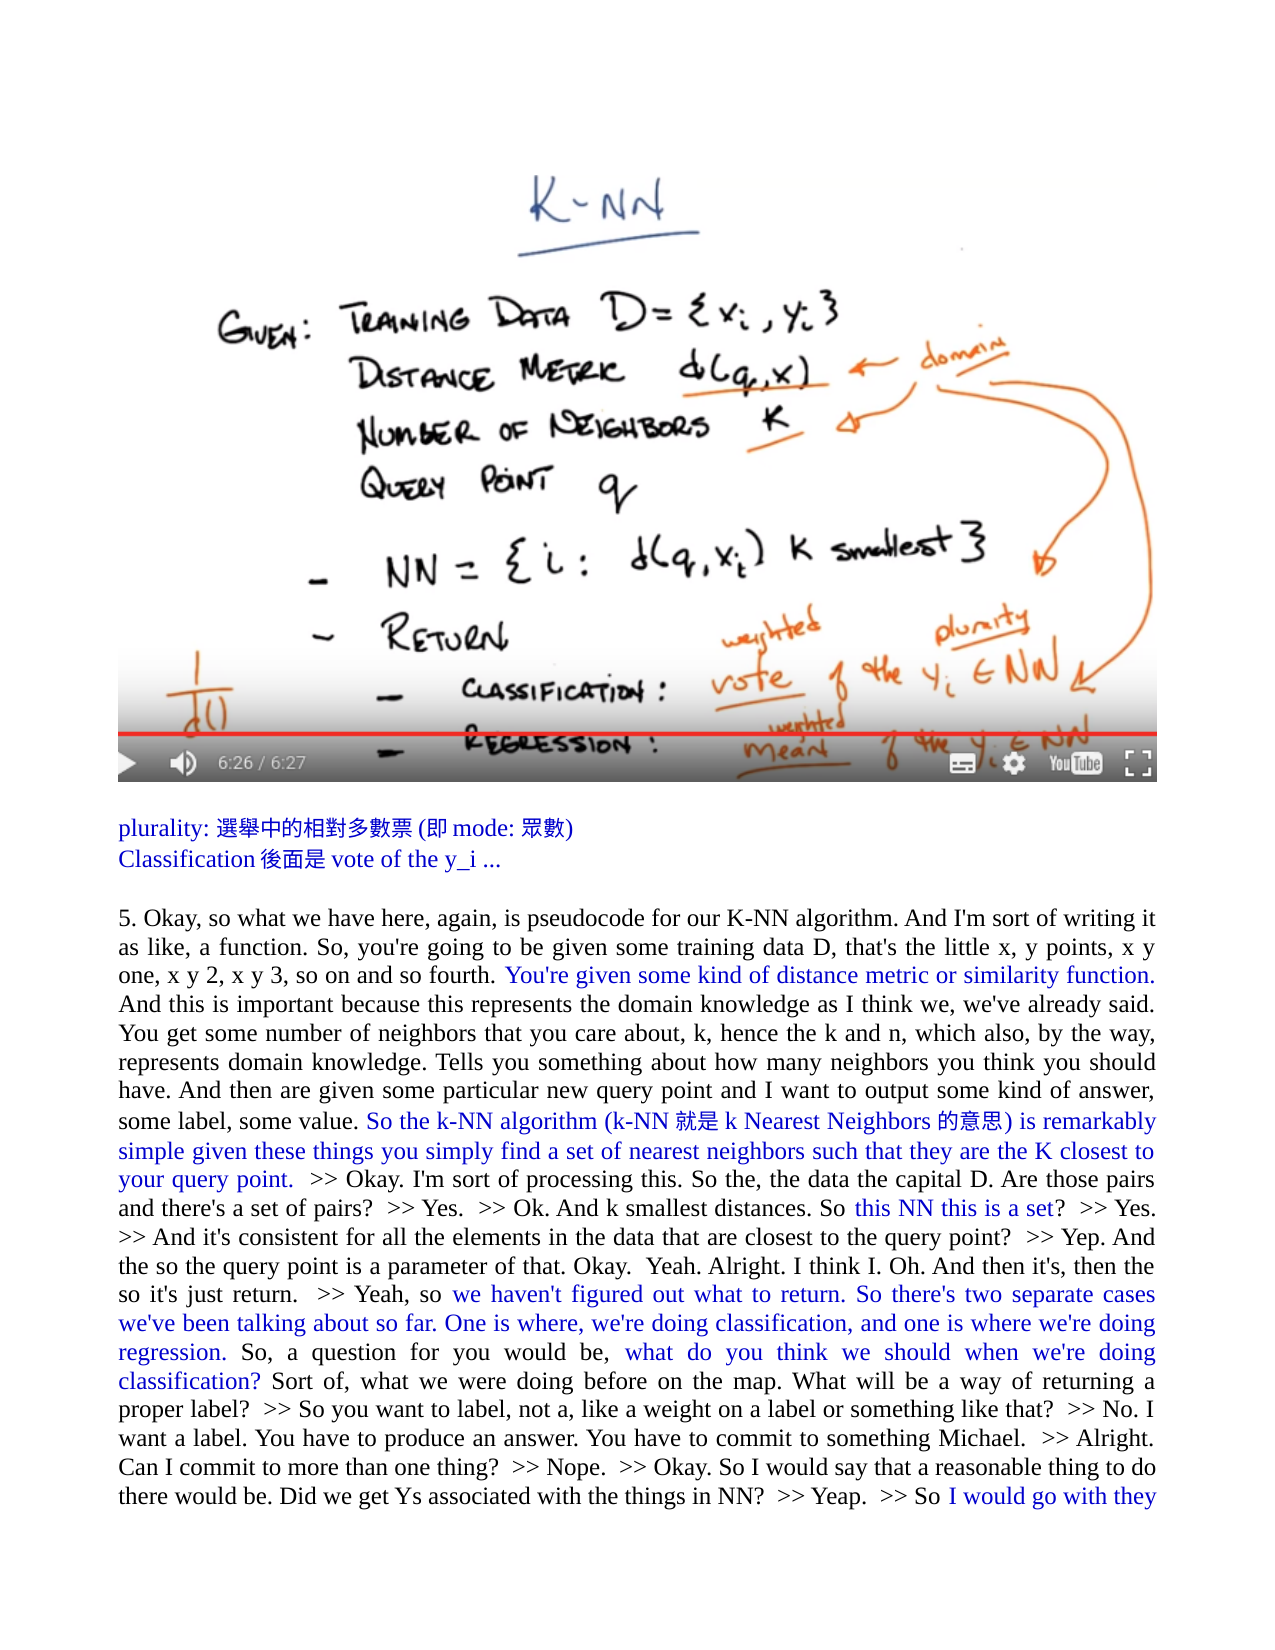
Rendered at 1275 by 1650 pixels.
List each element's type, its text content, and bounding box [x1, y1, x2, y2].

text 5. Okay, so what we have here, again, is pseudocode for our K-NN algorithm. And I'm sort of writing it as like, a function. So, you're going to be given some training data D, that's the little x, y points, x y one, x y 2, x y 3, so on and so fourth. You're given some kind of distance metric or similarity function. And this is important because this represents the domain knowledge as I think we, we've already said. You get some number of neighbors that you care about, k, hence the k and n, which also, by the way, represents domain knowledge. Tells you something about how many neighbors you think you should have. And then are given some particular new query point and I want to output some kind of answer, some label, some value. So the k-NN algorithm (k-NN就是k Nearest Neighbors的意思) is remarkably simple given these things you simply find a set of nearest neighbors such that they are the K closest to your query point. >> Okay. I'm sort of processing this. So the, the data the capital D. Are those pairs and there's a set of pairs? >> Yes. >> Ok. And k smallest distances. So this NN this is a set? >> Yes. >> And it's consistent for all the elements in the data that are closest to the query point? >> Yep. And the so the query point is a parameter of that. Okay. Yeah. Alright. I think I. Oh. And then it's, then the so it's just return. >> Yeah, so we haven't figured out what to return. So there's two separate cases we've been talking about so far. One is where, we're doing classification, and one is where we're doing regression. So, a question for you would be, what do you think we should when we're doing classification? Sort of, what we were doing before on the map. What will be a way of returning a proper label? >> So you want to label, not a, like a weight on a label or something like that? >> No. I want a label. You have to produce an answer. You have to commit to something Michael. >> Alright. Can I commit to more than one thing? >> Nope. >> Okay. So I would say that a reasonable thing to do there would be. Did we get Ys associated with the things in NN? >> Yeap. >> So I would go with they [118, 903, 1157, 1509]
picture [118, 175, 1157, 782]
text plurality: 選舉中的相對多數票 (即mode: 眾數) [118, 811, 1157, 842]
text Classification後面是 vote of the y_i ... [118, 842, 1157, 874]
